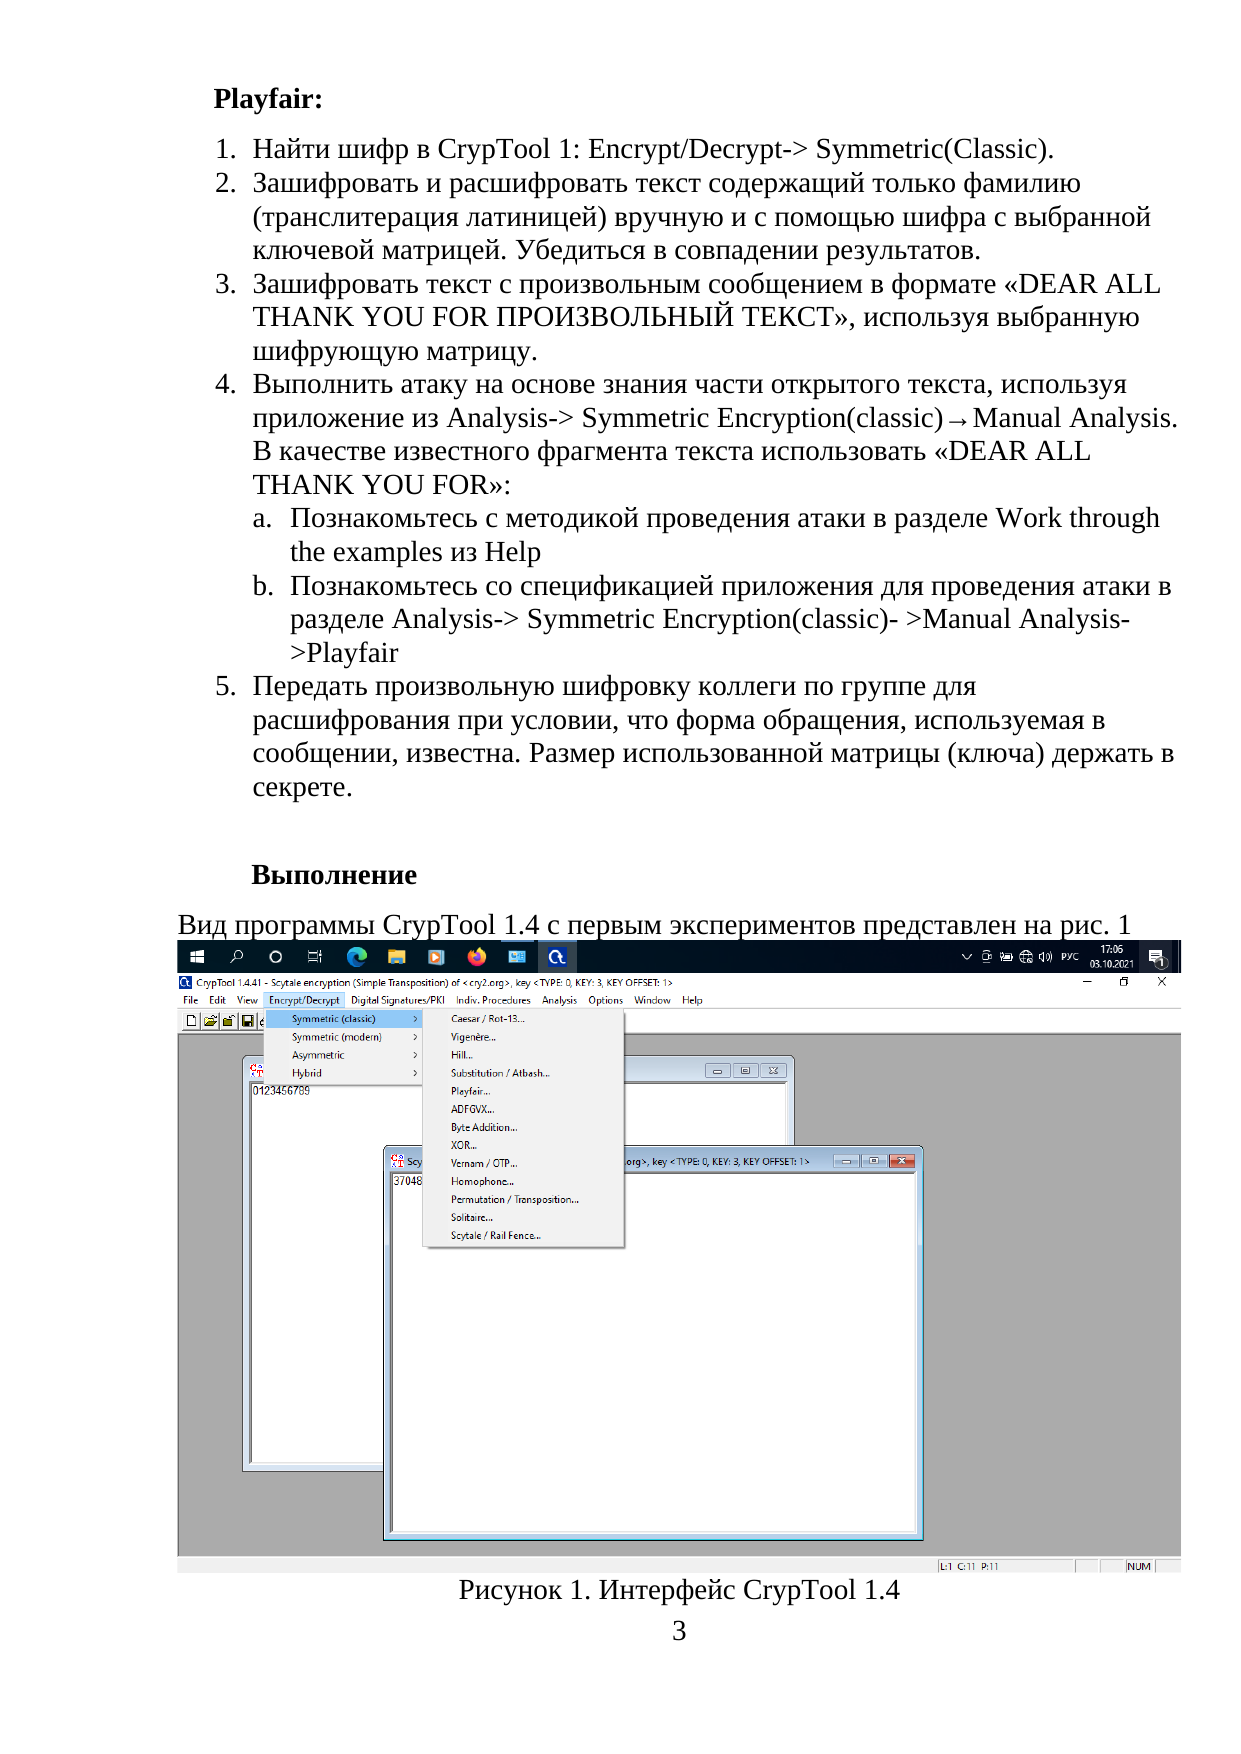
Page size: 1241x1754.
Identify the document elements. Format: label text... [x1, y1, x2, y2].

list Найти шифр в CrypTool 1: Encrypt/Decrypt-> Symmetric(Classic). [215, 132, 1181, 165]
text Вид программы СrypTool 1.4 с первым экспериментов представлен на рис. 1 [177, 907, 1181, 940]
list Познакомьтесь с методикой проведения атаки в разделе Work through the examples из Help [252, 501, 1181, 568]
list Выполнить атаку на основе знания части открытого текста, используя приложение из Analysis-> Symmetric Encryption(classic)→Manual Analysis. В качестве известного фрагмента текста использовать «DEAR ALL THANK YOU FOR»: [215, 366, 1181, 501]
subtitle Playfair: [177, 81, 1181, 115]
list Зашифровать текст с произвольным сообщением в формате «DEAR ALL THANK YOU FOR ПРОИЗВОЛЬНЫЙ ТЕКСТ», используя выбранную шифрующую матрицу. [215, 266, 1181, 366]
list Зашифровать и расшифровать текст содержащий только фамилию (транслитерация латиницей) вручную и с помощью шифра c выбранной ключевой матрицей. Убедиться в совпадении результатов. [215, 165, 1181, 266]
picture [177, 940, 1182, 1573]
text Рисунок 1. Интерфейс CrypTool 1.4 [177, 1573, 1181, 1606]
list Познакомьтесь со спецификацией приложения для проведения атаки в разделе Analysis-> Symmetric Encryption(classic)- >Manual Analysis->Playfair [252, 568, 1181, 668]
subtitle Выполнение [177, 857, 1181, 890]
list Передать произвольную шифровку коллеги по группе для расшифрования при условии, что форма обращения, используемая в сообщении, известна. Размер использованной матрицы (ключа) держать в секрете. [215, 668, 1181, 802]
